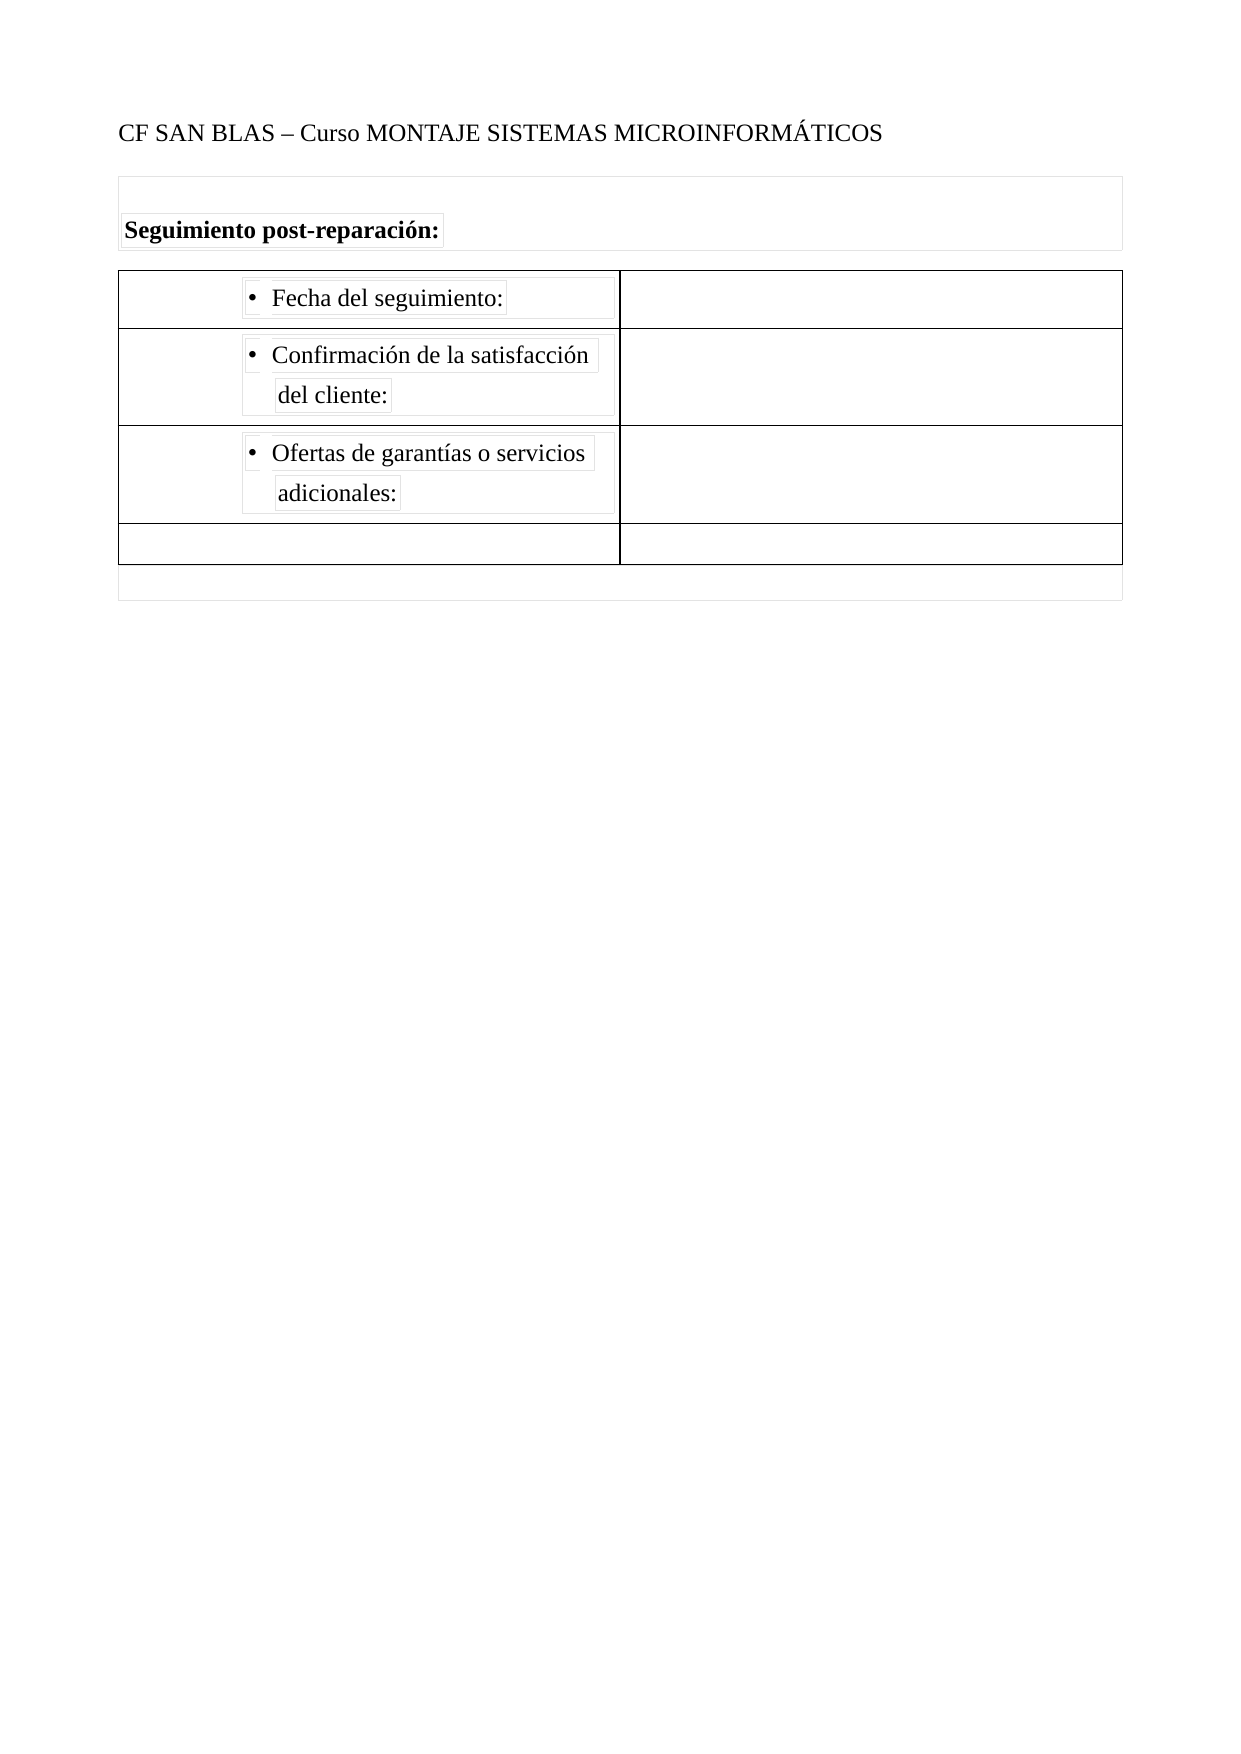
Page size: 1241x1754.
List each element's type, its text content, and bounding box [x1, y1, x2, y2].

table_cell [119, 524, 619, 564]
table_cell Ofertas de garantías o servicios adicionales: [119, 426, 619, 523]
table_cell [621, 524, 1122, 564]
table_cell Confirmación de la satisfacción del cliente: [119, 329, 619, 425]
table_header [621, 271, 1122, 328]
table_cell [621, 426, 1122, 523]
table_header Fecha del seguimiento: [119, 271, 619, 328]
table_cell [621, 329, 1122, 425]
text Seguimiento post-reparación: [119, 209, 1122, 250]
